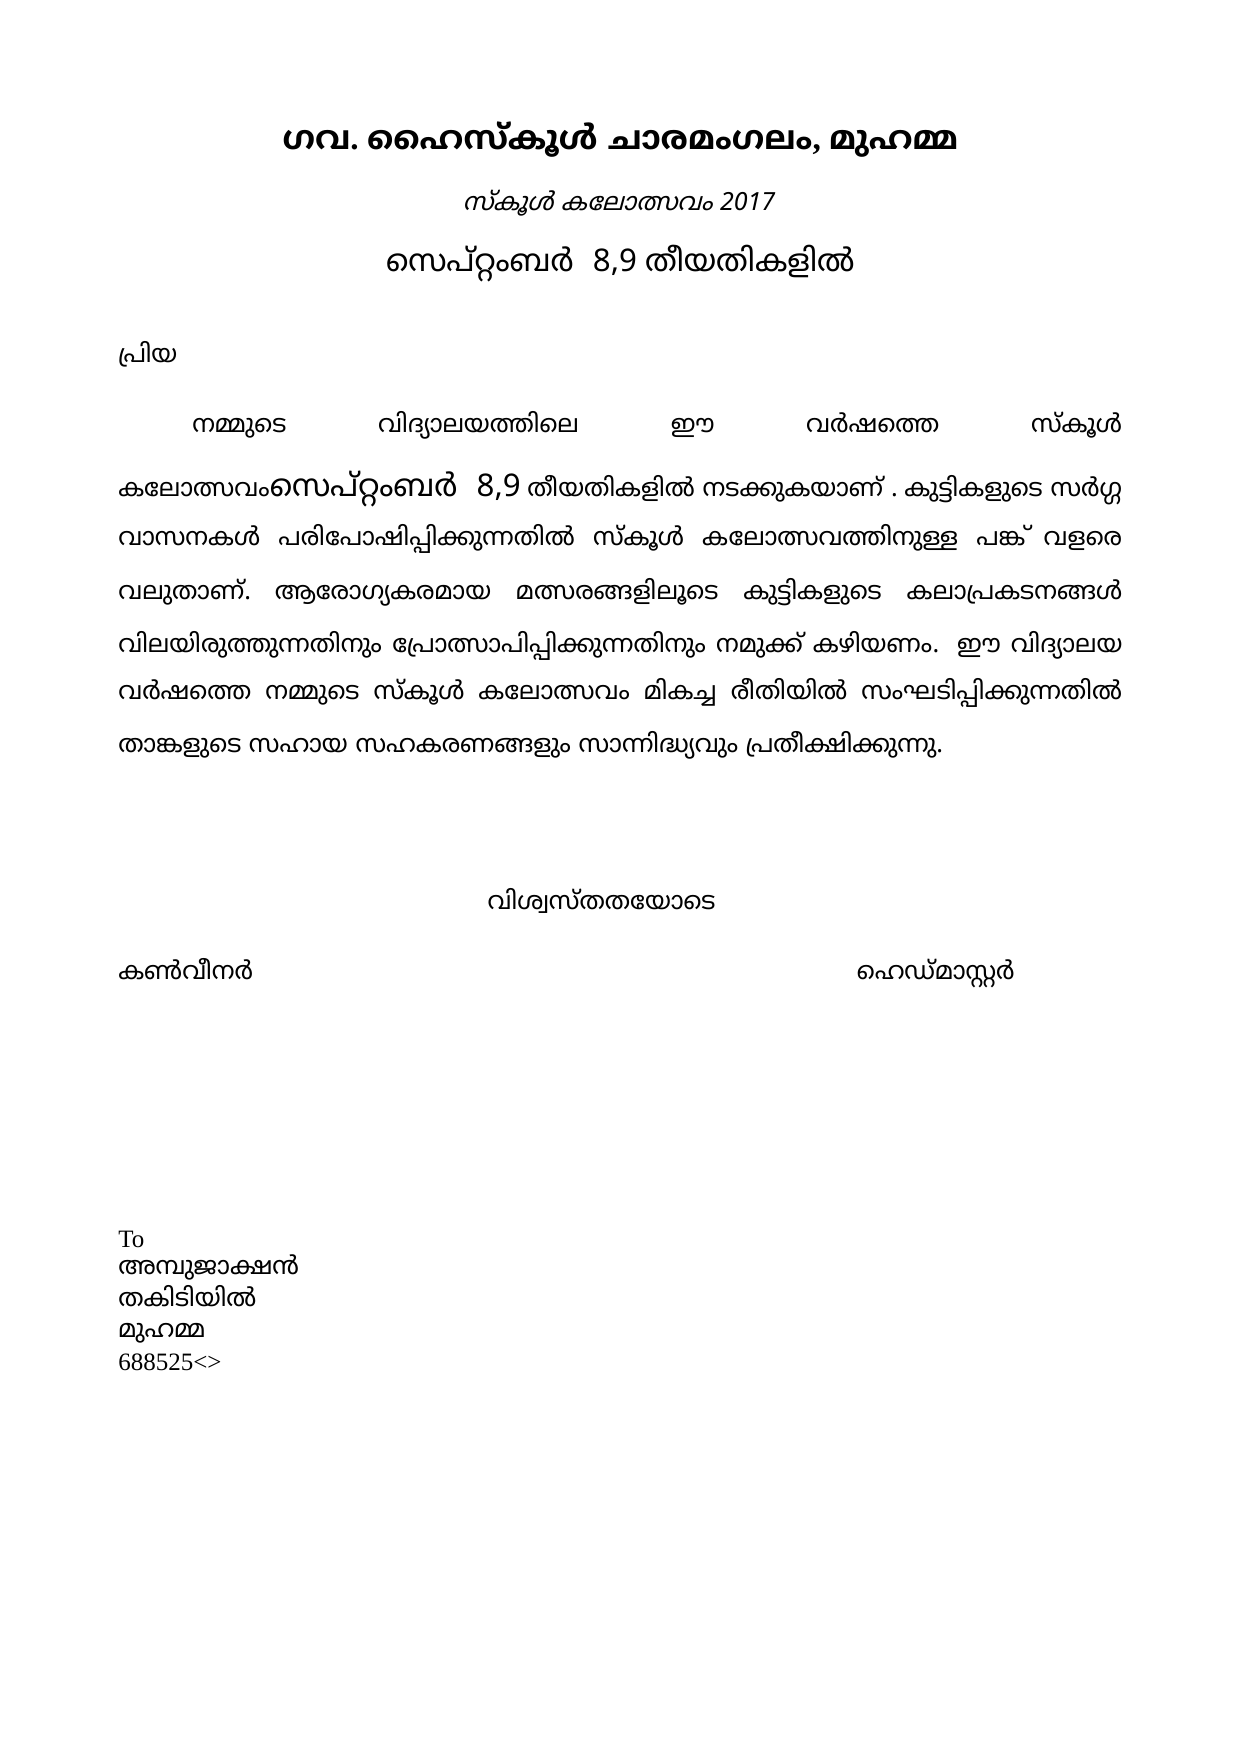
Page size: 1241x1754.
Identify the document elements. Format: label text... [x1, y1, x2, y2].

text ഗവ. ഹൈസ്കൂള്‍ ചാരമംഗലം, മുഹമ്മ [118, 118, 1122, 162]
text 688525<> [118, 1347, 1122, 1375]
text തകിടിയില്‍ [118, 1284, 1122, 1316]
text കണ്‍വീനര്‍ ഹെഡ്‌മാസ്റ്റര്‍ [118, 953, 1122, 989]
text അമ്പുജാക്ഷന്‍ [118, 1253, 1122, 1284]
text സ്കൂള്‍ കലോത്സവം 2017 [118, 184, 1122, 220]
text നമ്മുടെ വിദ്യാലയത്തിലെ ഈ വര്‍ഷത്തെ സ്കൂള്‍ കലോത്സവംസെപ്റ്റംബര്‍ 8,9 തീയതികളില്‍ നടക്കുകയാണ് . കുട്ടികളുടെ സര്‍ഗ്ഗ വാസനകള്‍ പരിപോഷിപ്പിക്കുന്നതില്‍ സ്കൂള്‍ കലോത്സവത്തിനുള്ള പങ്ക് വളരെ വലുതാണ്. ആരോഗ്യകരമായ മത്സരങ്ങളിലൂടെ കുട്ടികളുടെ കലാപ്രകടനങ്ങള്‍ വിലയിരുത്തുന്നതിനും പ്രോത്സാപിപ്പിക്കുന്നതിനും നമുക്ക് കഴിയണം. ഈ വിദ്യാലയ വര്‍ഷത്തെ നമ്മുടെ സ്കൂള്‍ കലോത്സവം മികച്ച രീതിയില്‍ സംഘടിപ്പിക്കുന്നതില്‍ താങ്കളുടെ സഹായ സഹകരണങ്ങളും സാന്നിദ്ധ്യവും പ്രതീക്ഷിക്കുന്നു. [118, 406, 1122, 762]
text മുഹമ്മ [118, 1316, 1122, 1347]
text സെപ്റ്റംബര്‍ 8,9 തീയതികളില്‍ [118, 238, 1122, 284]
text To [118, 1224, 1122, 1253]
text ‌‌ [118, 814, 1122, 848]
text പ്രിയ [118, 341, 1122, 372]
text വിശ്വസ്തതയോടെ [118, 882, 1122, 919]
